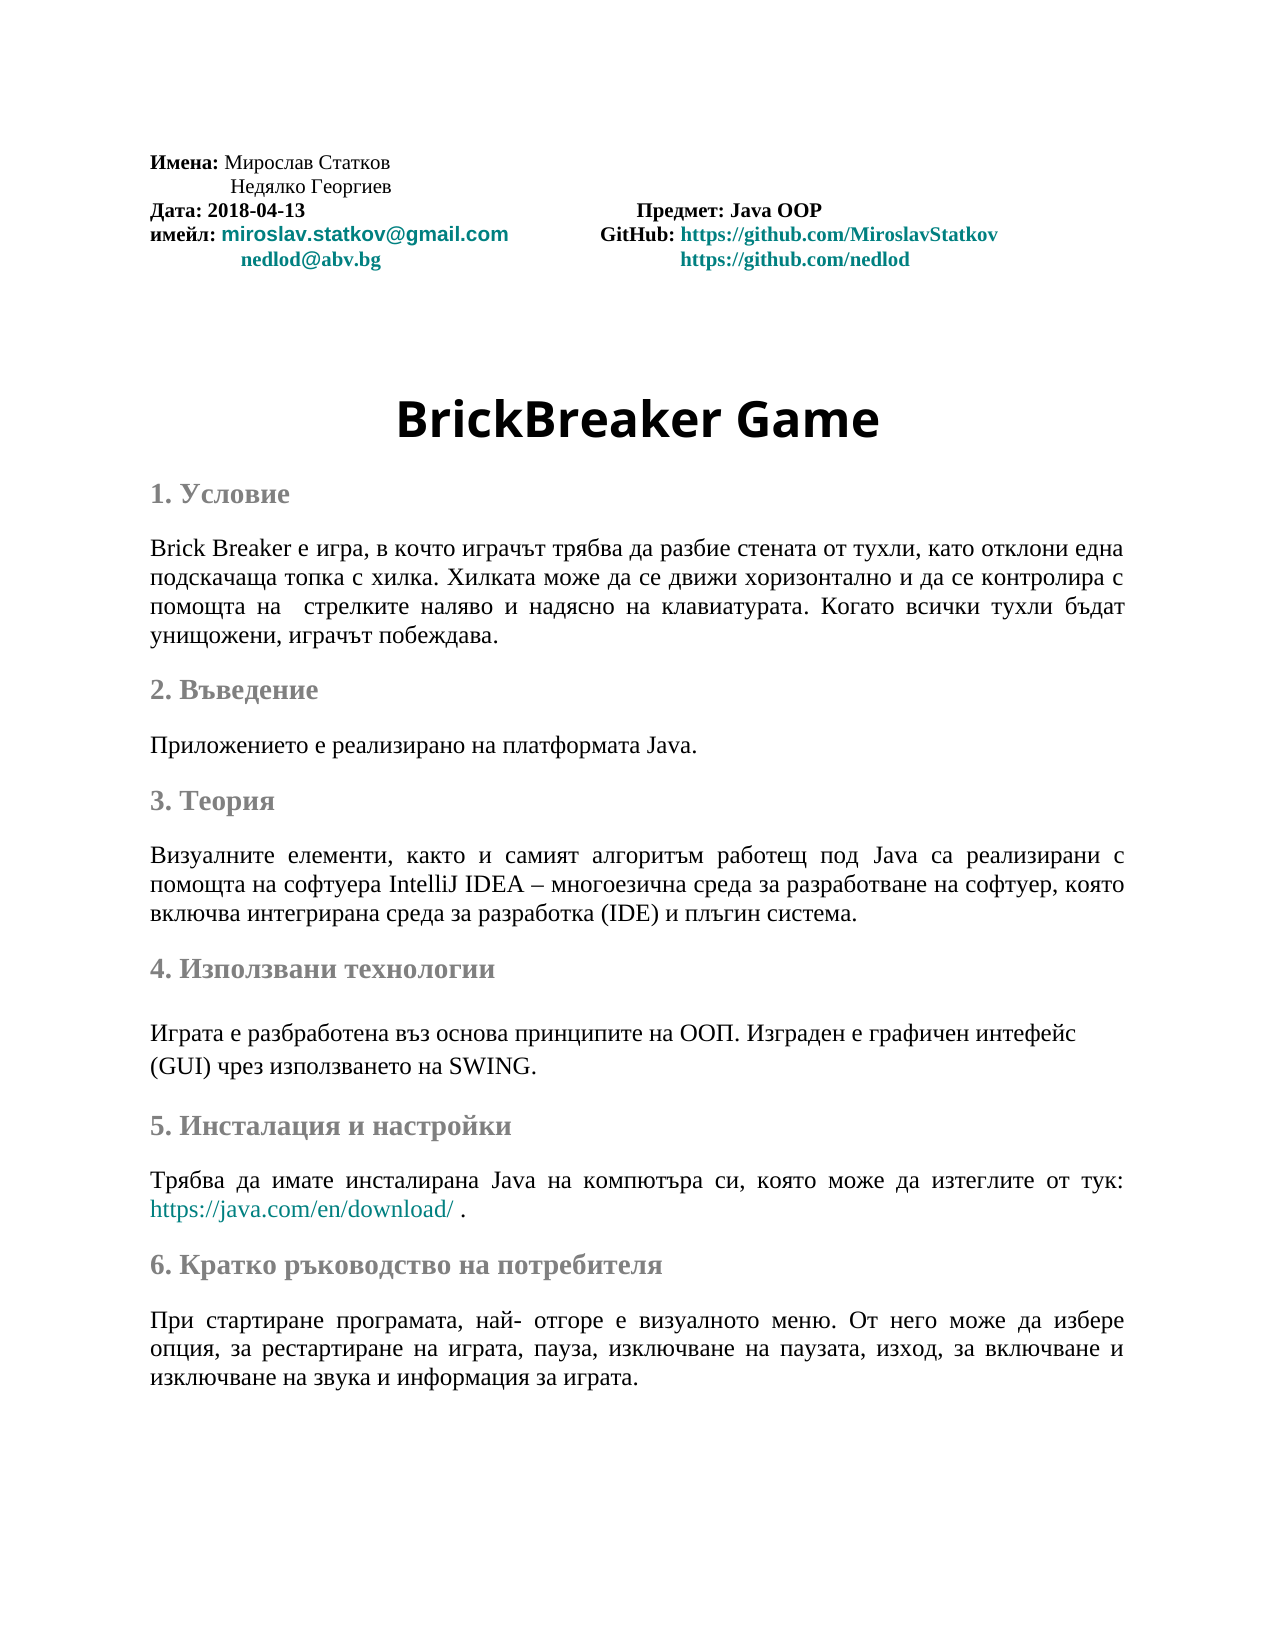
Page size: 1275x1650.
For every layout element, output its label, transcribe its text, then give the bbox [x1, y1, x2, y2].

text Трябва да имате инсталирана Java на компютъра си, която може да изтеглите от тук: https://java.com/en/download/ . [150, 1166, 1125, 1223]
text 5. Инсталация и настройки [150, 1108, 1125, 1142]
text 3. Теория [150, 783, 1125, 816]
text При стартиране програмата, най- отгоре е визуалното меню. От него може да избере опция, за рестартиране на играта, пауза, изключване на паузата, изход, за включване и изключване на звука и информация за играта. [150, 1305, 1125, 1391]
text Недялко Георгиев [150, 174, 1125, 198]
text 6. Кратко ръководство на потребителя [150, 1247, 1125, 1281]
text Имена: Мирослав Статков [150, 150, 1125, 174]
subtitle BrickBreaker Game [150, 384, 1125, 452]
text Визуалните елементи, както и самият алгоритъм работещ под Java са реализирани с помощта на софтуера IntelliJ IDEA – многоезична среда за разработване на софтуер, която включва интегрирана среда за разработка (IDE) и плъгин система. [150, 841, 1125, 927]
list Използвани технологии [150, 951, 1125, 984]
text Приложението е реализирано на платформата Java. [150, 730, 1125, 759]
text 2. Въведение [150, 672, 1125, 706]
text Играта е разбработена въз основа принципите на ООП. Изграден е графичен интефейс (GUI) чрез използването на SWING. [150, 1018, 1125, 1080]
text Brick Breaker е игра, в кочто играчът трябва да разбие стената от тухли, като отклони една подскачаща топка с хилка. Хилката може да се движи хоризонтално и да се контролира с помощта на стрелките наляво и надясно на клавиатурата. Когато всички тухли бъдат унищожени, играчът побеждава. [150, 533, 1125, 648]
text 1. Условие [150, 476, 1125, 509]
text имейл: miroslav.statkov@gmail.com GitHub: https://github.com/MiroslavStatkov nedlod@abv.bg https://github.com/nedlod [150, 222, 1125, 271]
text Дата: 2018-04-13 Предмет: Java OOP [150, 198, 1125, 222]
